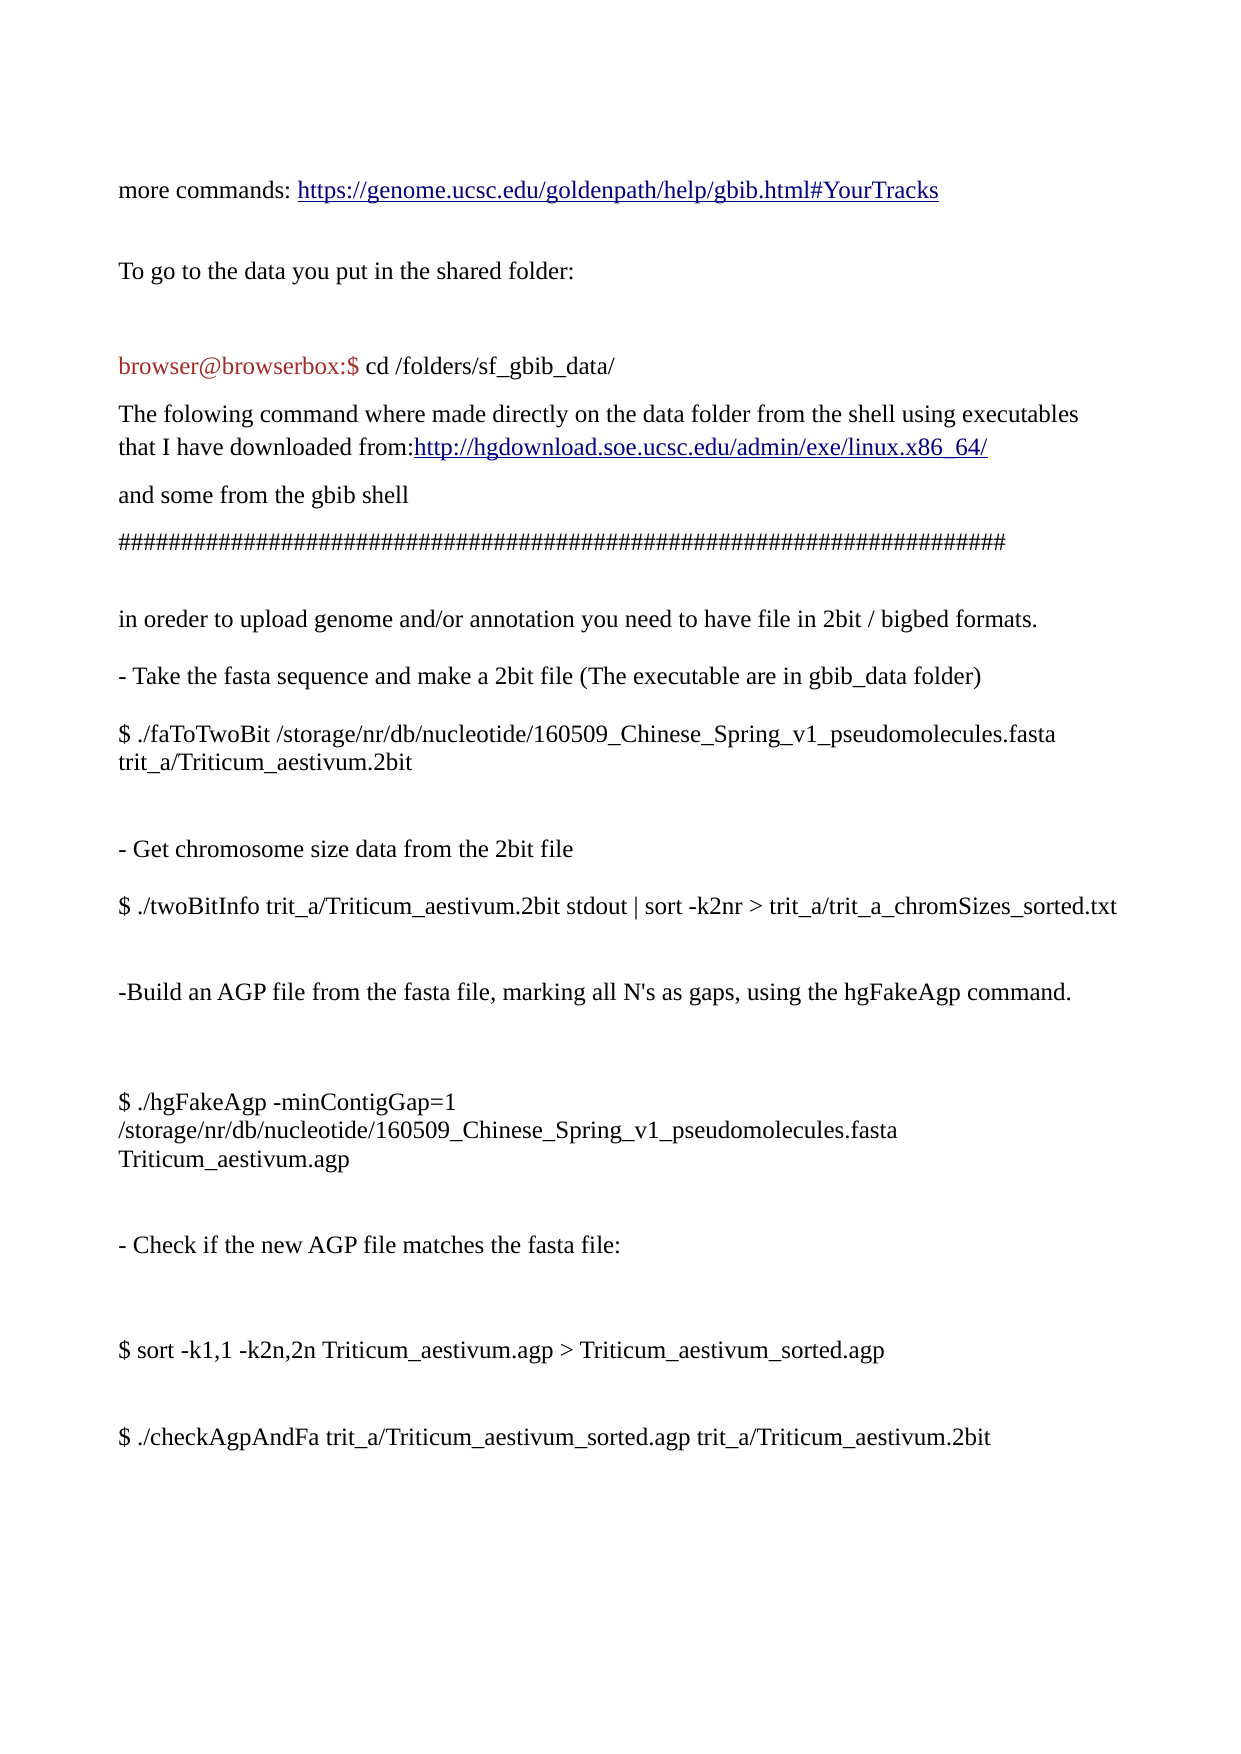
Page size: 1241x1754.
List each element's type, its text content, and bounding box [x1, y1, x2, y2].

text in oreder to upload genome and/or annotation you need to have file in 2bit / bigbed formats. [118, 604, 1122, 632]
text $ ./faToTwoBit /storage/nr/db/nucleotide/160509_Chinese_Spring_v1_pseudomolecules.fasta trit_a/Triticum_aestivum.2bit [118, 719, 1122, 776]
text - Check if the new AGP file matches the fasta file: [118, 1231, 1122, 1259]
text and some from the gbib shell [118, 480, 1122, 508]
text $ sort -k1,1 -k2n,2n Triticum_aestivum.agp > Triticum_aestivum_sorted.agp [118, 1336, 1122, 1364]
text $ ./checkAgpAndFa trit_a/Triticum_aestivum_sorted.agp trit_a/Triticum_aestivum.2bit [118, 1422, 1122, 1451]
text -Build an AGP file from the fasta file, marking all N's as gaps, using the hgFakeAgp command. [118, 977, 1122, 1006]
text /storage/nr/db/nucleotide/160509_Chinese_Spring_v1_pseudomolecules.fasta Triticum_aestivum.agp [118, 1116, 1122, 1173]
text To go to the data you put in the shared folder: [118, 223, 1122, 285]
text ####################################################################### [118, 527, 1122, 556]
text $ ./twoBitInfo trit_a/Triticum_aestivum.2bit stdout | sort -k2nr > trit_a/trit_a_chromSizes_sorted.txt [118, 891, 1122, 920]
text $ ./hgFakeAgp -minContigGap=1 [118, 1087, 1122, 1116]
text - Get chromosome size data from the 2bit file [118, 834, 1122, 862]
text browser@browserbox:$ cd /folders/sf_gbib_data/ [118, 351, 1122, 380]
text more commands: https://genome.ucsc.edu/goldenpath/help/gbib.html#YourTracks [118, 176, 1122, 204]
text The folowing command where made directly on the data folder from the shell using executables that I have downloaded from:http://hgdownload.soe.ucsc.edu/admin/exe/linux.x86_64/ [118, 399, 1122, 461]
text - Take the fasta sequence and make a 2bit file (The executable are in gbib_data folder) [118, 661, 1122, 690]
